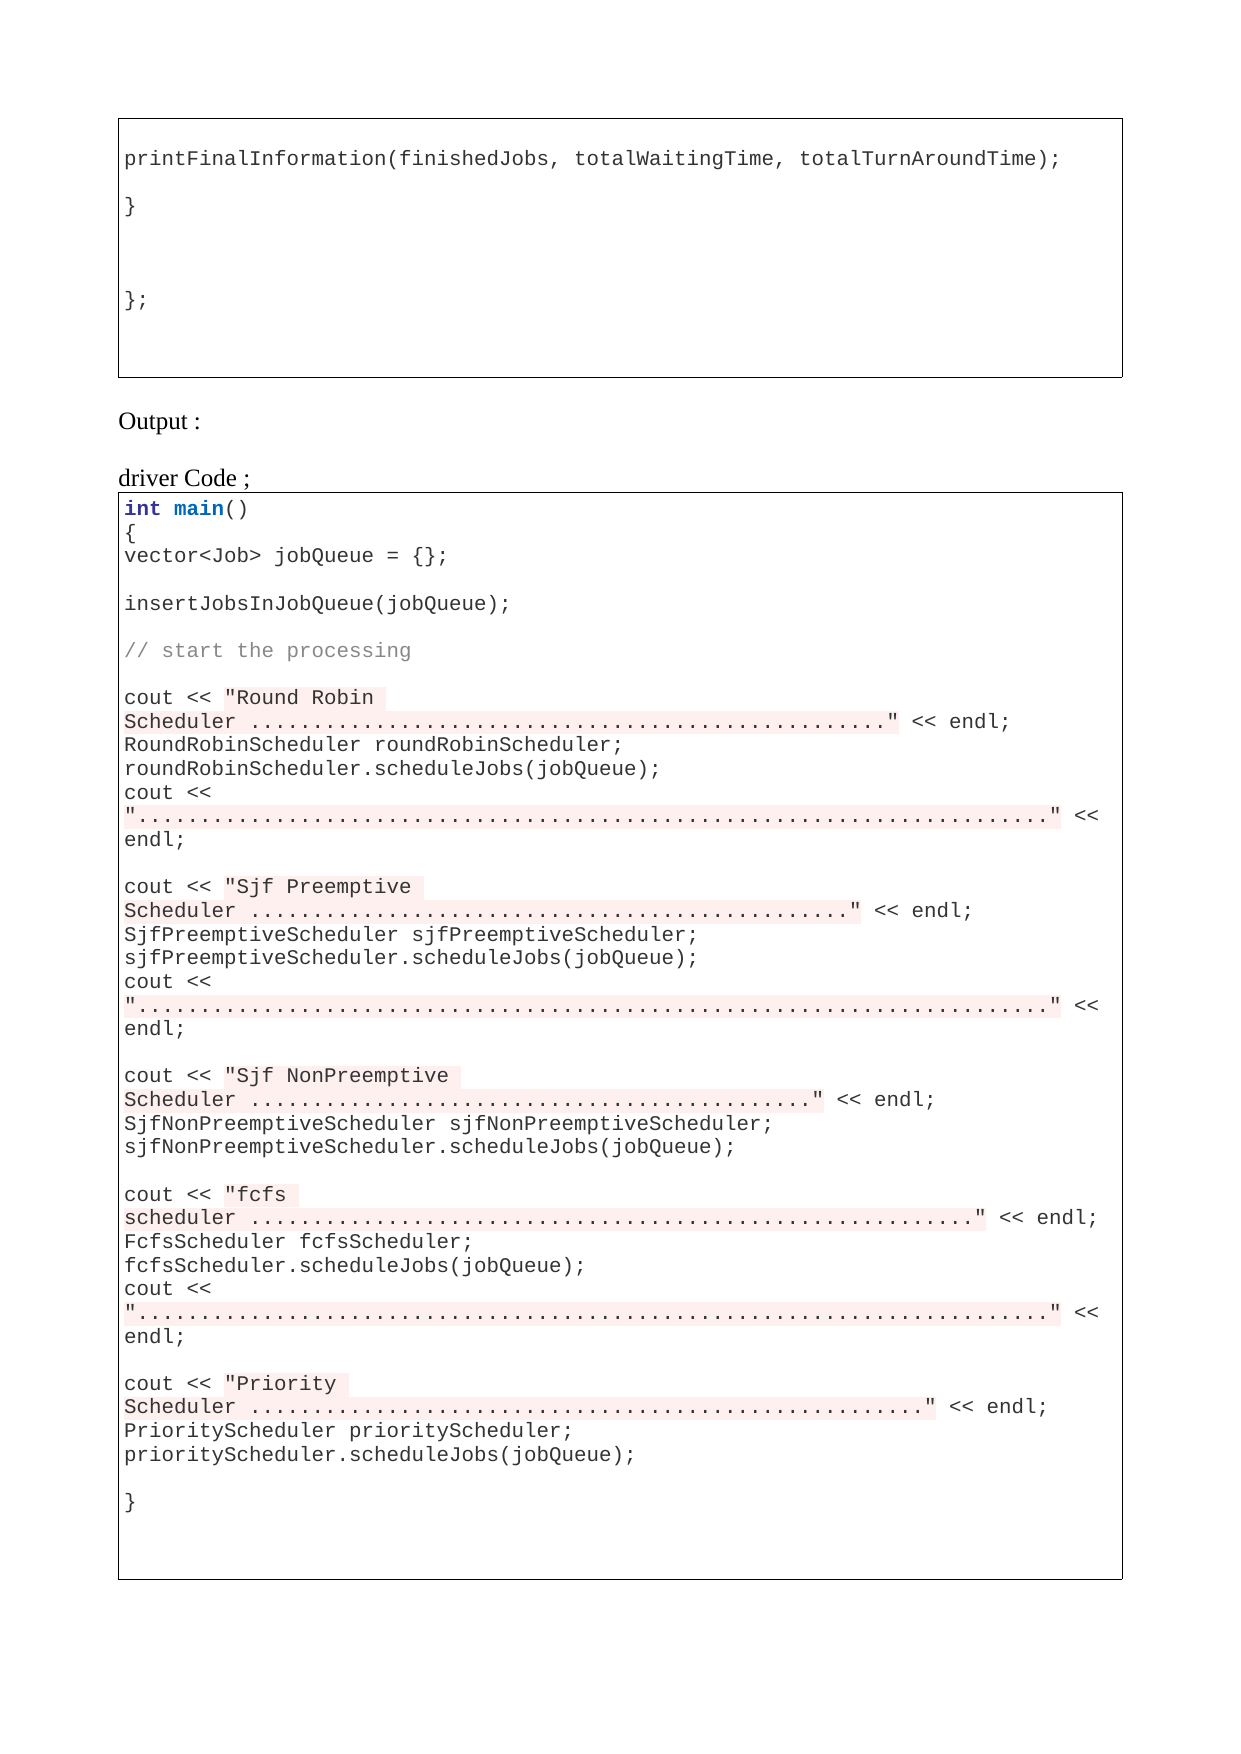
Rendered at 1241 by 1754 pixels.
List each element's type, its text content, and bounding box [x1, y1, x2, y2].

table_header int main() { vector<Job> jobQueue = {}; insertJobsInJobQueue(jobQueue); // start the processing cout << "Round Robin Scheduler ..................................................." << endl; RoundRobinScheduler roundRobinScheduler; roundRobinScheduler.scheduleJobs(jobQueue); cout << "........................................................................." << endl; cout << "Sjf Preemptive Scheduler ................................................" << endl; SjfPreemptiveScheduler sjfPreemptiveScheduler; sjfPreemptiveScheduler.scheduleJobs(jobQueue); cout << "........................................................................." << endl; cout << "Sjf NonPreemptive Scheduler ............................................." << endl; SjfNonPreemptiveScheduler sjfNonPreemptiveScheduler; sjfNonPreemptiveScheduler.scheduleJobs(jobQueue); cout << "fcfs scheduler .........................................................." << endl; FcfsScheduler fcfsScheduler; fcfsScheduler.scheduleJobs(jobQueue); cout << "........................................................................." << endl; cout << "Priority Scheduler ......................................................" << endl; PriorityScheduler priorityScheduler; priorityScheduler.scheduleJobs(jobQueue); } [119, 493, 1122, 1579]
table_header printFinalInformation(finishedJobs, totalWaitingTime, totalTurnAroundTime); } }; [119, 119, 1122, 377]
text Output : [118, 406, 1122, 435]
text driver Code ; [118, 463, 1122, 492]
